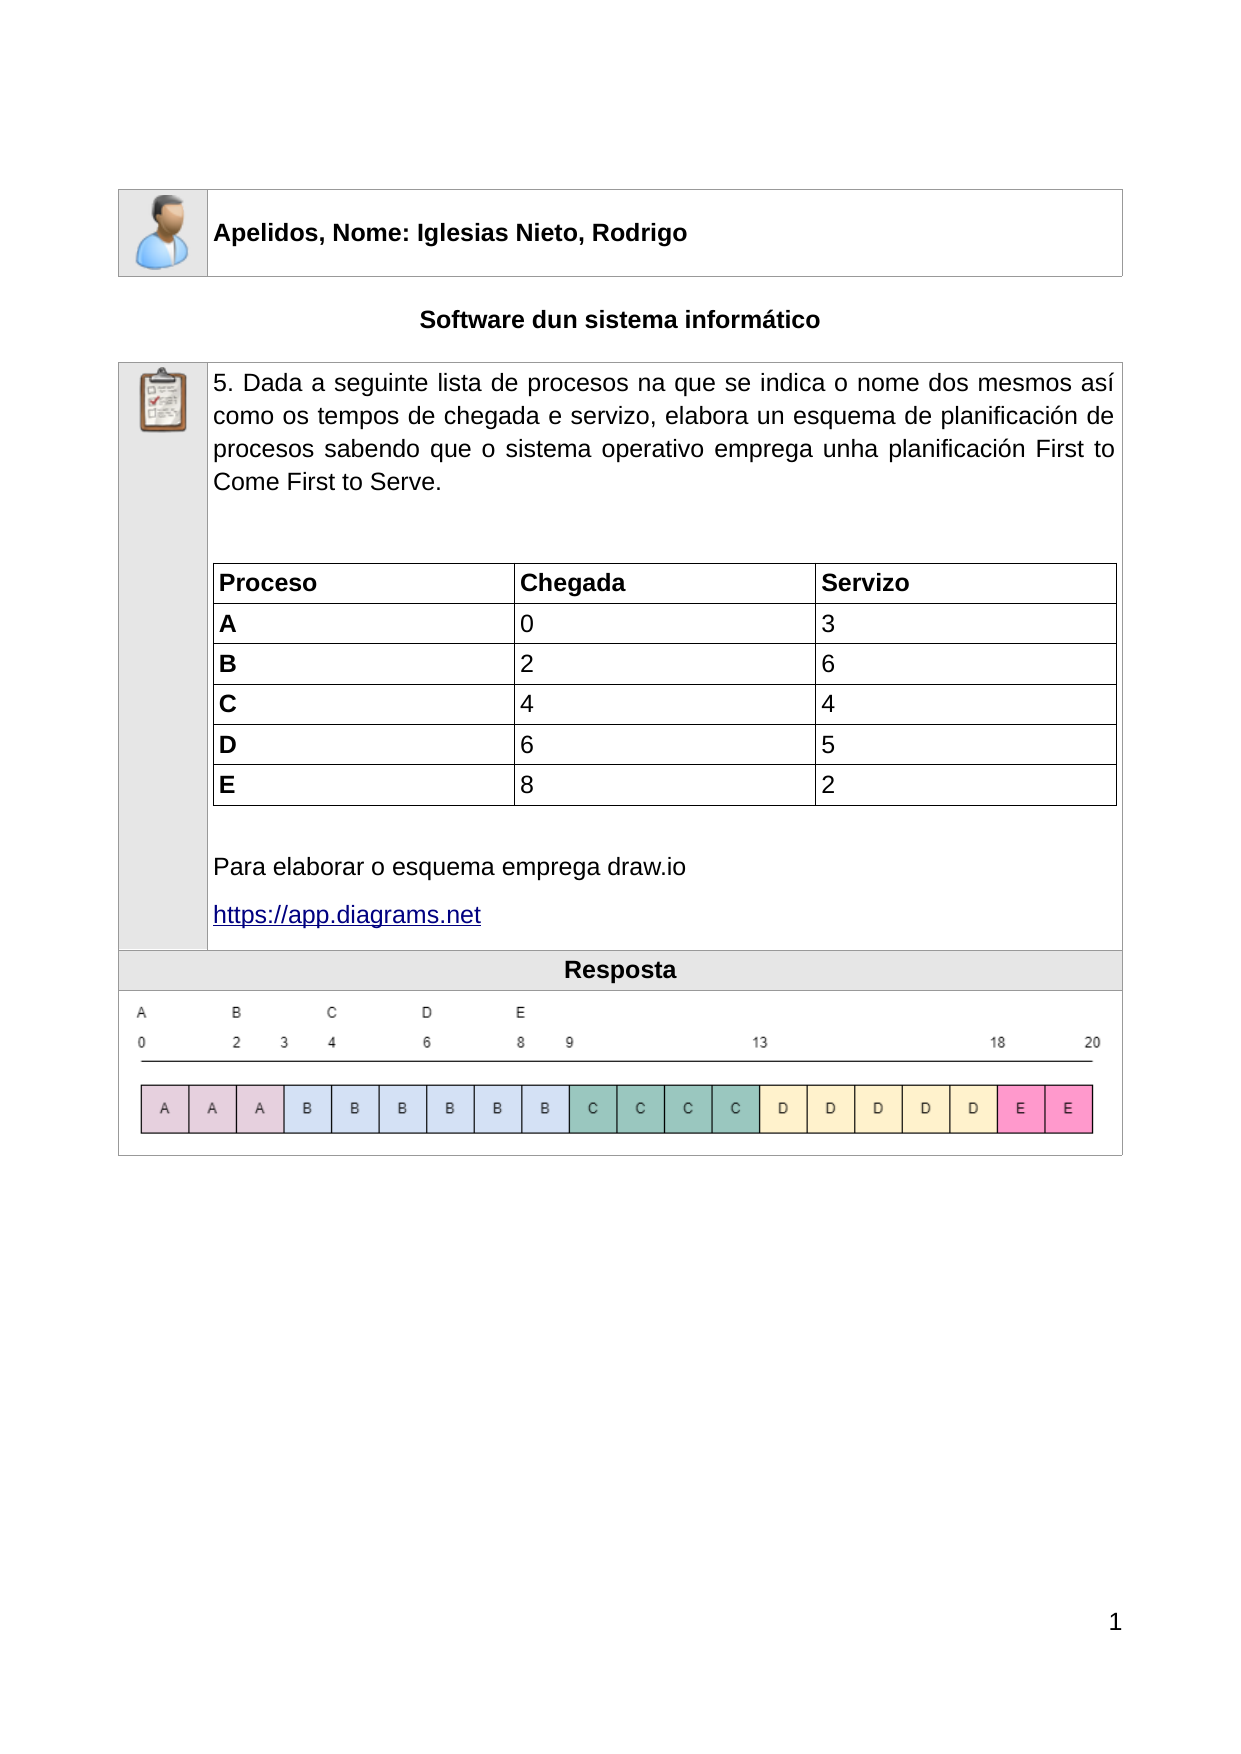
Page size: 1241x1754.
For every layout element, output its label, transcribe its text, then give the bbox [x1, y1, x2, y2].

table_cell E [214, 765, 514, 804]
table_cell 5 [816, 725, 1116, 764]
table_cell 2 [816, 765, 1116, 804]
table_cell 3 [816, 604, 1116, 643]
table_cell D [214, 725, 514, 764]
table_cell 4 [816, 685, 1116, 724]
table_header [119, 363, 207, 949]
table_cell 6 [816, 644, 1116, 683]
table_cell A [214, 604, 514, 643]
table_cell 8 [515, 765, 815, 804]
table_cell 0 [515, 604, 815, 643]
table_cell [119, 991, 1122, 1155]
table_cell B [214, 644, 514, 683]
table_cell 2 [515, 644, 815, 683]
text Software dun sistema informático [118, 304, 1122, 333]
table_header Apelidos, Nome: Iglesias Nieto, Rodrigo [208, 190, 1122, 276]
table_header Chegada [515, 564, 815, 603]
table_header 5. Dada a seguinte lista de procesos na que se indica o nome dos mesmos así como os tempos de chegada e servizo, elabora un esquema de planificación de procesos sabendo que o sistema operativo emprega unha planificación First to Come First to Serve. Para elaborar o esquema emprega draw.io https://app.diagrams.net [208, 363, 1122, 949]
picture [130, 367, 195, 433]
picture [123, 995, 1117, 1135]
table_header Servizo [816, 564, 1116, 603]
table_header Proceso [214, 564, 514, 603]
table_cell 4 [515, 685, 815, 724]
table_cell 6 [515, 725, 815, 764]
table_header [119, 190, 207, 276]
table_cell C [214, 685, 514, 724]
picture [125, 195, 201, 270]
table_cell Resposta [119, 951, 1122, 990]
